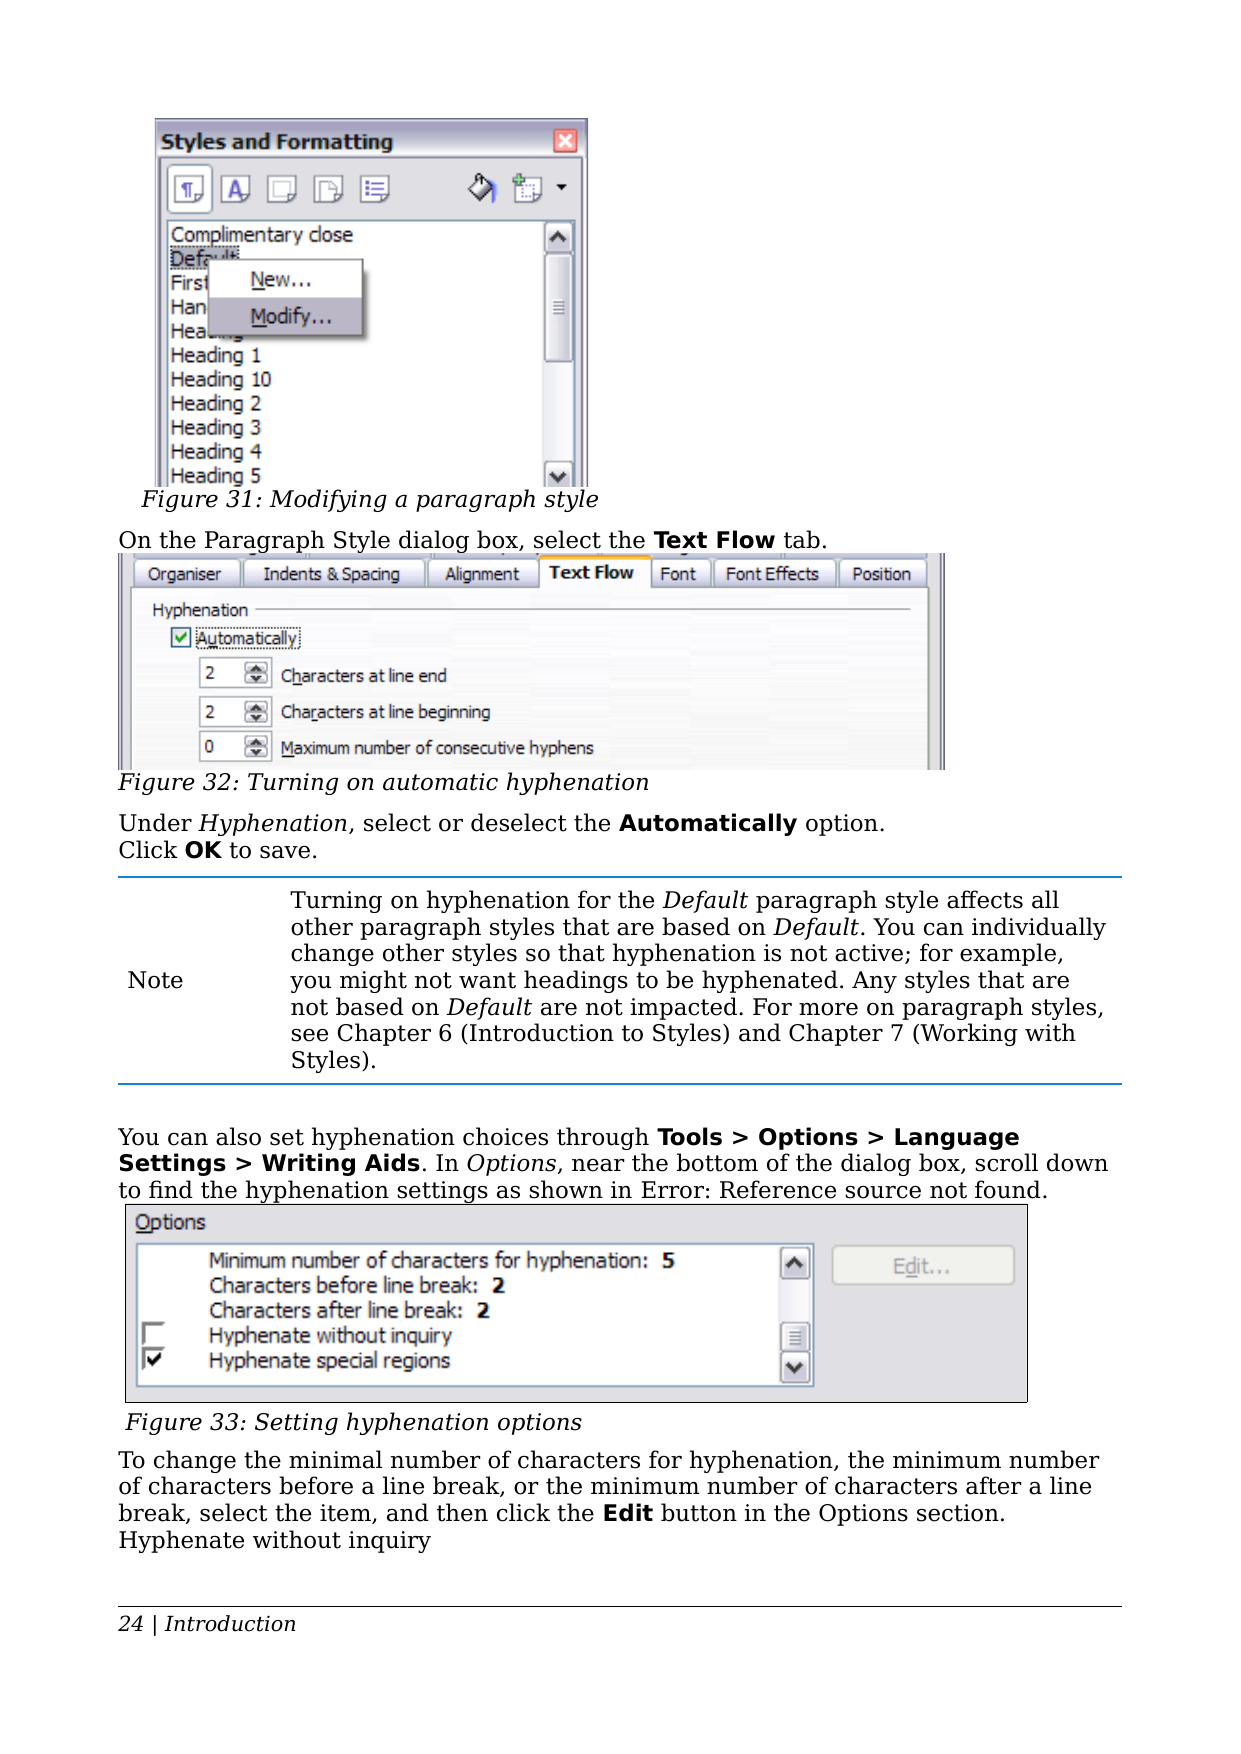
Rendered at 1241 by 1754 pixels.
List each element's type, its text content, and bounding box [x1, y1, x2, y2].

picture [126, 1205, 1027, 1402]
text Click OK to save. [118, 837, 1122, 864]
table_header Turning on hyphenation for the Default paragraph style affects all other paragraph styles that are based on Default. You can individually change other styles so that hyphenation is not active; for example, you might not want headings to be hyphenated. Any styles that are not based on Default are not impacted. For more on paragraph styles, see Chapter 6 (Introduction to Styles) and Chapter 7 (Working with Styles). [281, 878, 1122, 1083]
text Hyphenate without inquiry [118, 1527, 1122, 1553]
text Figure 31: Modifying a paragraph style [118, 486, 625, 513]
picture [118, 553, 945, 770]
text You can also set hyphenation choices through Tools > Options > Language Settings > Writing Aids. In Options, near the bottom of the dialog box, scroll down to find the hyphenation settings as shown in Error: Reference source not found. [118, 1124, 1122, 1204]
text On the Paragraph Style dialog box, select the Text Flow tab. [118, 527, 1122, 554]
text To change the minimal number of characters for hyphenation, the minimum number of characters before a line break, or the minimum number of characters after a line break, select the item, and then click the Edit button in the Options section. [118, 1447, 1122, 1527]
table_header Note [118, 878, 281, 1083]
text Figure 32: Turning on automatic hyphenation [118, 770, 945, 796]
text Figure 33: Setting hyphenation options [125, 1409, 1027, 1435]
text Under Hyphenation, select or deselect the Automatically option. [118, 810, 1122, 837]
picture [154, 118, 589, 487]
